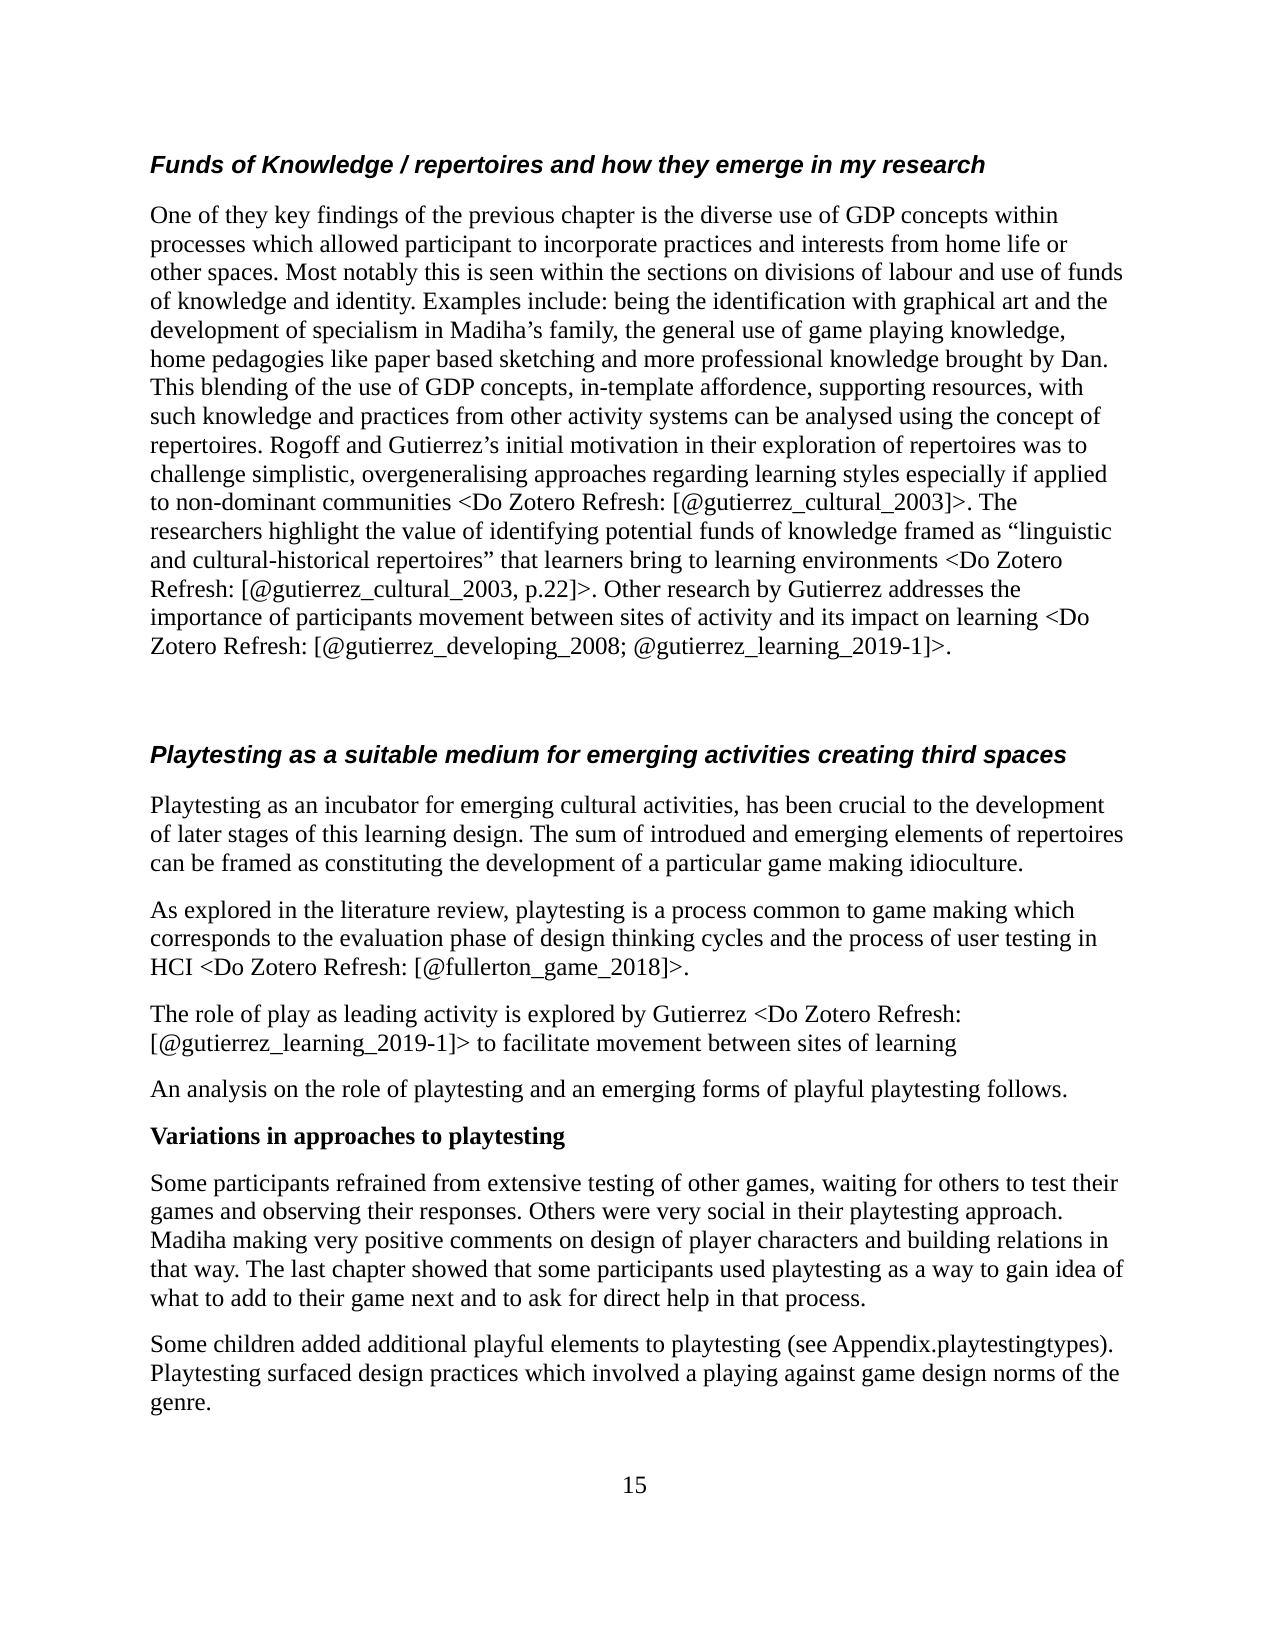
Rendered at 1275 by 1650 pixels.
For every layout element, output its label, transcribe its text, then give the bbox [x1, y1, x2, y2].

text Some participants refrained from extensive testing of other games, waiting for others to test their games and observing their responses. Others were very social in their playtesting approach. Madiha making very positive comments on design of player characters and building relations in that way. The last chapter showed that some participants used playtesting as a way to gain idea of what to add to their game next and to ask for direct help in that process. [150, 1168, 1125, 1311]
text An analysis on the role of playtesting and an emerging forms of playful playtesting follows. [150, 1074, 1125, 1103]
subtitle Playtesting as a suitable medium for emerging activities creating third spaces [150, 741, 1125, 769]
subtitle Funds of Knowledge / repertoires and how they emerge in my research [150, 150, 1125, 178]
text As explored in the literature review, playtesting is a process common to game making which corresponds to the evaluation phase of design thinking cycles and the process of user testing in HCI <Do Zotero Refresh: [@fullerton_game_2018]>. [150, 895, 1125, 981]
text Some children added additional playful elements to playtesting (see Appendix.playtestingtypes). Playtesting surfaced design practices which involved a playing against game design norms of the genre. [150, 1329, 1125, 1416]
text The role of play as leading activity is explored by Gutierrez <Do Zotero Refresh: [@gutierrez_learning_2019-1]> to facilitate movement between sites of learning [150, 999, 1125, 1056]
text Variations in approaches to playtesting [150, 1121, 1125, 1150]
text Playtesting as an incubator for emerging cultural activities, has been crucial to the development of later stages of this learning design. The sum of introdued and emerging elements of repertoires can be framed as constituting the development of a particular game making idioculture. [150, 791, 1125, 877]
text One of they key findings of the previous chapter is the diverse use of GDP concepts within processes which allowed participant to incorporate practices and interests from home life or other spaces. Most notably this is seen within the sections on divisions of labour and use of funds of knowledge and identity. Examples include: being the identification with graphical art and the development of specialism in Madiha’s family, the general use of game playing knowledge, home pedagogies like paper based sketching and more professional knowledge brought by Dan. This blending of the use of GDP concepts, in-template affordence, supporting resources, with such knowledge and practices from other activity systems can be analysed using the concept of repertoires. Rogoff and Gutierrez’s initial motivation in their exploration of repertoires was to challenge simplistic, overgeneralising approaches regarding learning styles especially if applied to non-dominant communities <Do Zotero Refresh: [@gutierrez_cultural_2003]>. The researchers highlight the value of identifying potential funds of knowledge framed as “linguistic and cultural-historical repertoires” that learners bring to learning environments <Do Zotero Refresh: [@gutierrez_cultural_2003, p.22]>. Other research by Gutierrez addresses the importance of participants movement between sites of activity and its impact on learning <Do Zotero Refresh: [@gutierrez_developing_2008; @gutierrez_learning_2019-1]>. [150, 200, 1125, 660]
